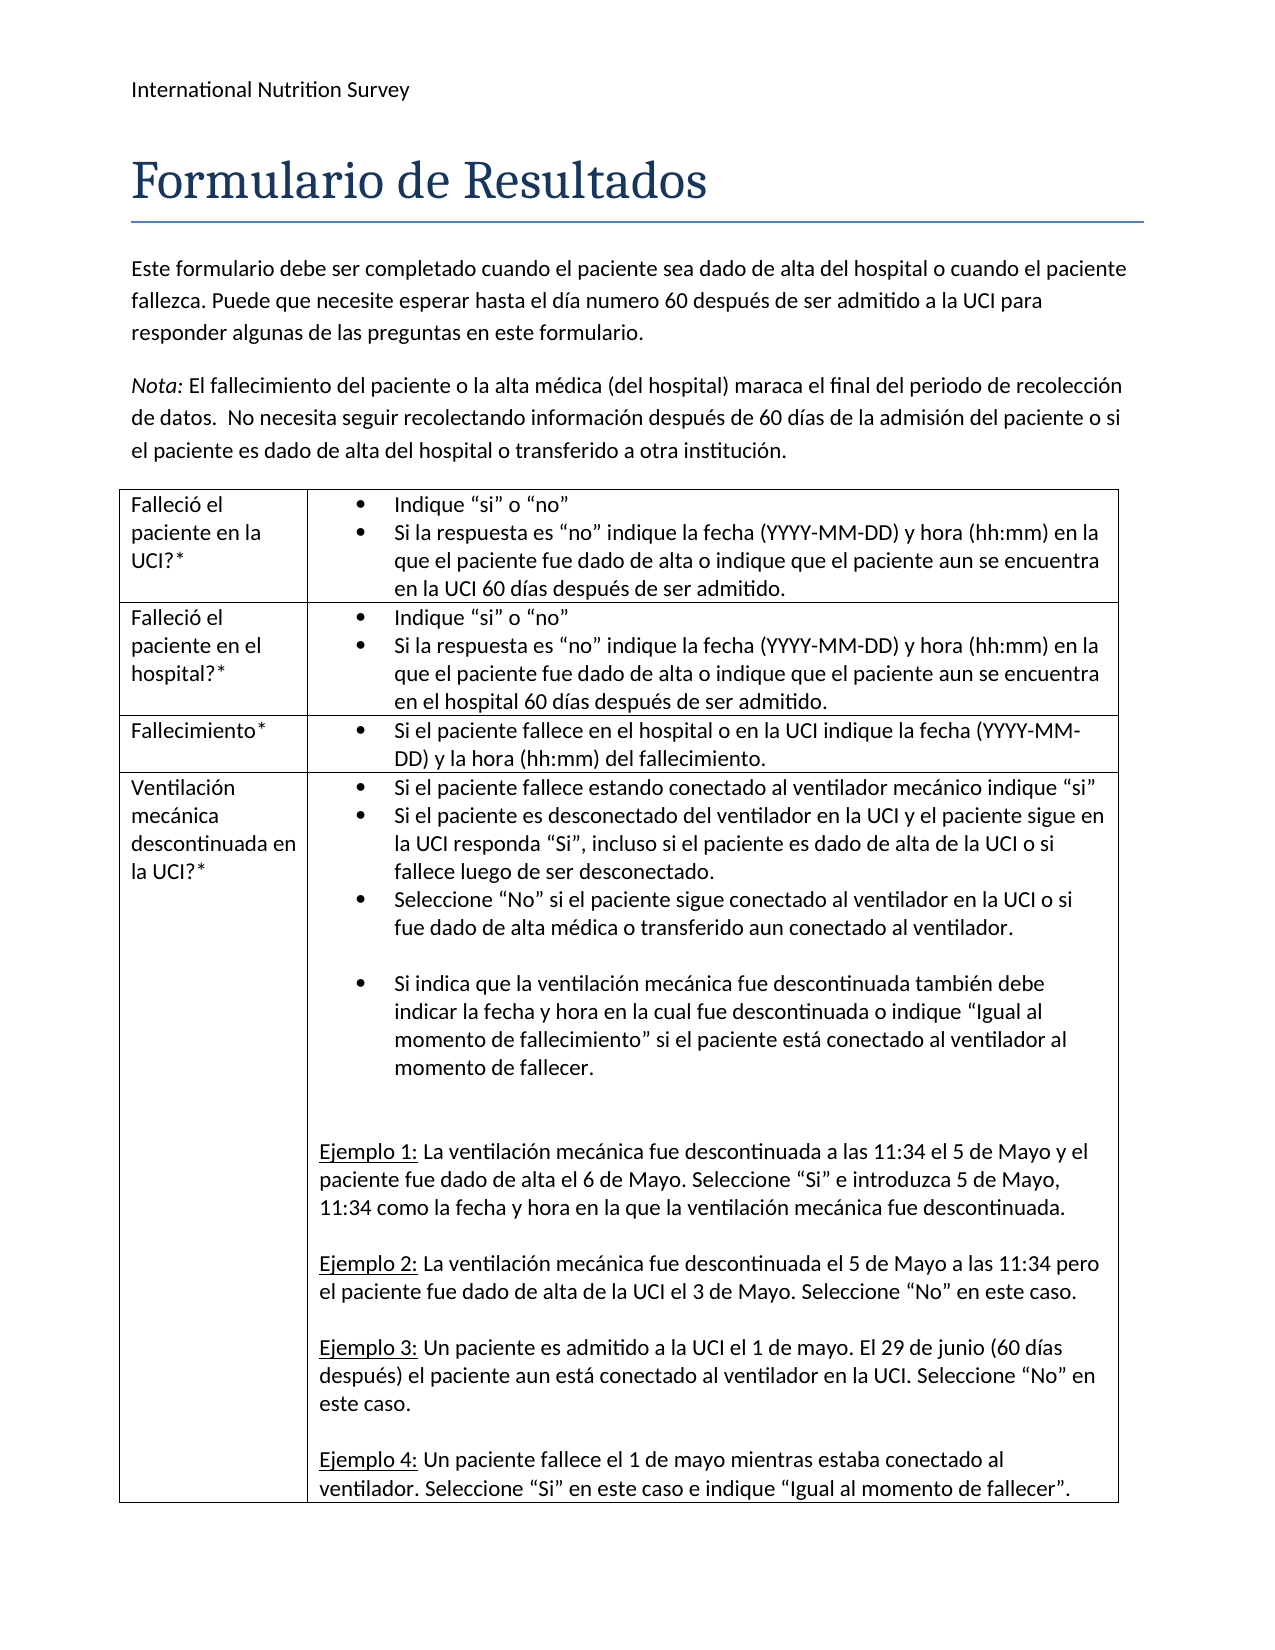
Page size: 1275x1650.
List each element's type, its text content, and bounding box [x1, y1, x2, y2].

text Este formulario debe ser completado cuando el paciente sea dado de alta del hospital o cuando el paciente fallezca. Puede que necesite esperar hasta el día numero 60 después de ser admitido a la UCI para responder algunas de las preguntas en este formulario. [131, 254, 1144, 346]
table_header Indique “si” o “no” Si la respuesta es “no” indique la fecha (YYYY-MM-DD) y hora (hh:mm) en la que el paciente fue dado de alta o indique que el paciente aun se encuentra en la UCI 60 días después de ser admitido. [308, 490, 1118, 602]
table_cell Falleció el paciente en el hospital?* [120, 603, 307, 715]
table_cell Ventilación mecánica descontinuada en la UCI?* [120, 773, 307, 1502]
table_header Falleció el paciente en la UCI?* [120, 490, 307, 602]
text Nota: El fallecimiento del paciente o la alta médica (del hospital) maraca el final del periodo de recolección de datos. No necesita seguir recolectando información después de 60 días de la admisión del paciente o si el paciente es dado de alta del hospital o transferido a otra institución. [131, 371, 1144, 464]
table_cell Si el paciente fallece estando conectado al ventilador mecánico indique “si” Si el paciente es desconectado del ventilador en la UCI y el paciente sigue en la UCI responda “Si”, incluso si el paciente es dado de alta de la UCI o si fallece luego de ser desconectado. Seleccione “No” si el paciente sigue conectado al ventilador en la UCI o si fue dado de alta médica o transferido aun conectado al ventilador. Si indica que la ventilación mecánica fue descontinuada también debe indicar la fecha y hora en la cual fue descontinuada o indique “Igual al momento de fallecimiento” si el paciente está conectado al ventilador al momento de fallecer. Ejemplo 1: La ventilación mecánica fue descontinuada a las 11:34 el 5 de Mayo y el paciente fue dado de alta el 6 de Mayo. Seleccione “Si” e introduzca 5 de Mayo, 11:34 como la fecha y hora en la que la ventilación mecánica fue descontinuada. Ejemplo 2: La ventilación mecánica fue descontinuada el 5 de Mayo a las 11:34 pero el paciente fue dado de alta de la UCI el 3 de Mayo. Seleccione “No” en este caso. Ejemplo 3: Un paciente es admitido a la UCI el 1 de mayo. El 29 de junio (60 días después) el paciente aun está conectado al ventilador en la UCI. Seleccione “No” en este caso. Ejemplo 4: Un paciente fallece el 1 de mayo mientras estaba conectado al ventilador. Seleccione “Si” en este caso e indique “Igual al momento de fallecer”. [308, 773, 1118, 1502]
table_cell Indique “si” o “no” Si la respuesta es “no” indique la fecha (YYYY-MM-DD) y hora (hh:mm) en la que el paciente fue dado de alta o indique que el paciente aun se encuentra en el hospital 60 días después de ser admitido. [308, 603, 1118, 715]
subtitle Formulario de Resultados [131, 150, 1144, 221]
table_cell Fallecimiento* [120, 716, 307, 772]
table_cell Si el paciente fallece en el hospital o en la UCI indique la fecha (YYYY-MM-DD) y la hora (hh:mm) del fallecimiento. [308, 716, 1118, 772]
